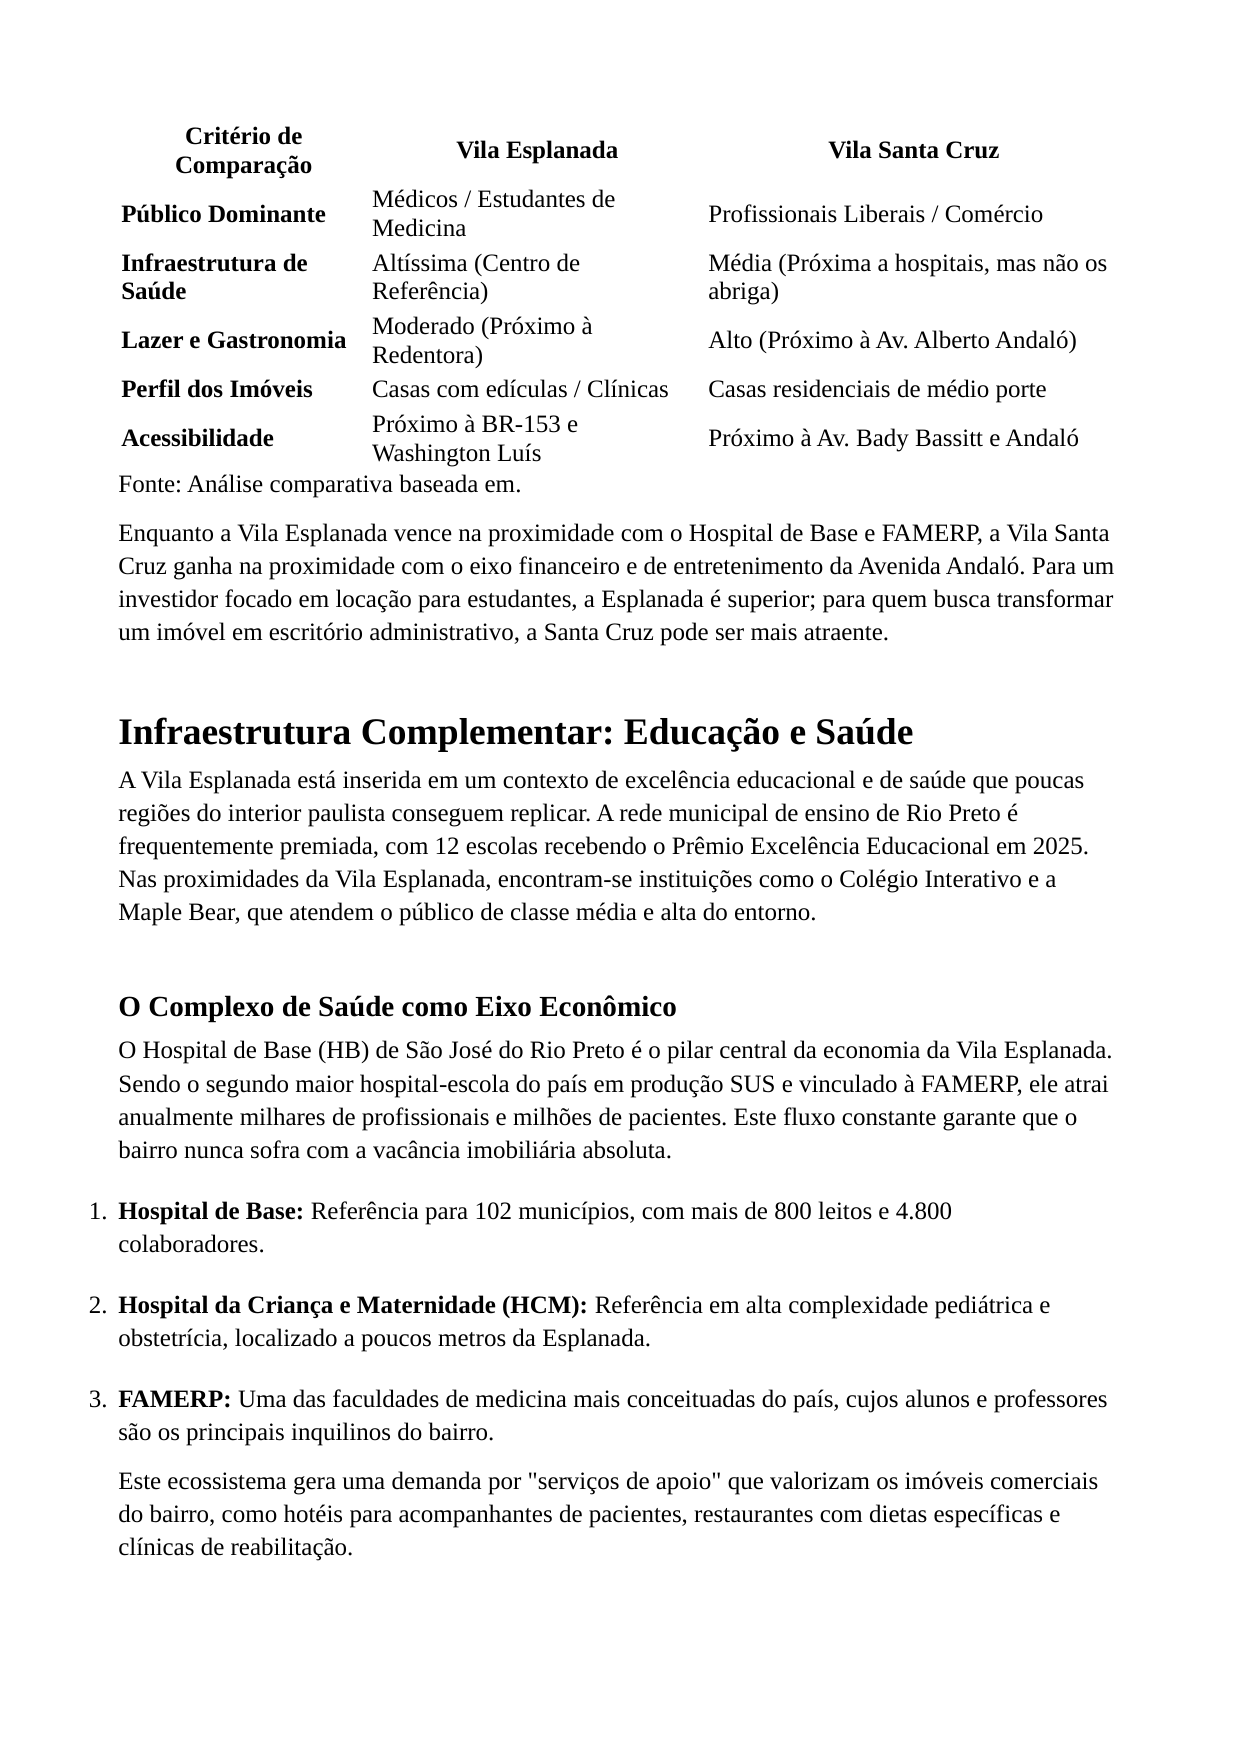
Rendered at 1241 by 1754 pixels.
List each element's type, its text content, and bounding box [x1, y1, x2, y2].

table_cell Próximo à BR-153 e Washington Luís [369, 406, 705, 469]
table_cell Moderado (Próximo à Redentora) [369, 308, 705, 371]
table_cell Perfil dos Imóveis [118, 371, 369, 406]
subtitle O Complexo de Saúde como Eixo Econômico [118, 989, 1122, 1023]
table_cell Infraestrutura de Saúde [118, 245, 369, 308]
list Hospital da Criança e Maternidade (HCM): Referência em alta complexidade pediátrica e obstetrícia, localizado a poucos metros da Esplanada. [118, 1290, 1122, 1352]
text O Hospital de Base (HB) de São José do Rio Preto é o pilar central da economia da Vila Esplanada. Sendo o segundo maior hospital-escola do país em produção SUS e vinculado à FAMERP, ele atrai anualmente milhares de profissionais e milhões de pacientes. Este fluxo constante garante que o bairro nunca sofra com a vacância imobiliária absoluta. [118, 1036, 1122, 1163]
table_header Critério de Comparação [118, 118, 369, 181]
table_cell Casas com edículas / Clínicas [369, 371, 705, 406]
list FAMERP: Uma das faculdades de medicina mais conceituadas do país, cujos alunos e professores são os principais inquilinos do bairro. [118, 1384, 1122, 1446]
table_cell Altíssima (Centro de Referência) [369, 245, 705, 308]
table_cell Casas residenciais de médio porte [705, 371, 1122, 406]
text Enquanto a Vila Esplanada vence na proximidade com o Hospital de Base e FAMERP, a Vila Santa Cruz ganha na proximidade com o eixo financeiro e de entretenimento da Avenida Andaló. Para um investidor focado em locação para estudantes, a Esplanada é superior; para quem busca transformar um imóvel em escritório administrativo, a Santa Cruz pode ser mais atraente. [118, 518, 1122, 646]
list Hospital de Base: Referência para 102 municípios, com mais de 800 leitos e 4.800 colaboradores. [118, 1196, 1122, 1258]
table_cell Alto (Próximo à Av. Alberto Andaló) [705, 308, 1122, 371]
subtitle Infraestrutura Complementar: Educação e Saúde [118, 709, 1122, 753]
text Fonte: Análise comparativa baseada em. [118, 469, 1122, 498]
table_cell Lazer e Gastronomia [118, 308, 369, 371]
table_cell Profissionais Liberais / Comércio [705, 181, 1122, 245]
table_cell Médicos / Estudantes de Medicina [369, 181, 705, 245]
table_header Vila Santa Cruz [705, 118, 1122, 181]
text A Vila Esplanada está inserida em um contexto de excelência educacional e de saúde que poucas regiões do interior paulista conseguem replicar. A rede municipal de ensino de Rio Preto é frequentemente premiada, com 12 escolas recebendo o Prêmio Excelência Educacional em 2025. Nas proximidades da Vila Esplanada, encontram-se instituições como o Colégio Interativo e a Maple Bear, que atendem o público de classe média e alta do entorno. [118, 765, 1122, 926]
table_cell Acessibilidade [118, 406, 369, 469]
table_cell Próximo à Av. Bady Bassitt e Andaló [705, 406, 1122, 469]
text Este ecossistema gera uma demanda por "serviços de apoio" que valorizam os imóveis comerciais do bairro, como hotéis para acompanhantes de pacientes, restaurantes com dietas específicas e clínicas de reabilitação. [118, 1466, 1122, 1561]
table_cell Público Dominante [118, 181, 369, 245]
table_cell Média (Próxima a hospitais, mas não os abriga) [705, 245, 1122, 308]
table_header Vila Esplanada [369, 118, 705, 181]
